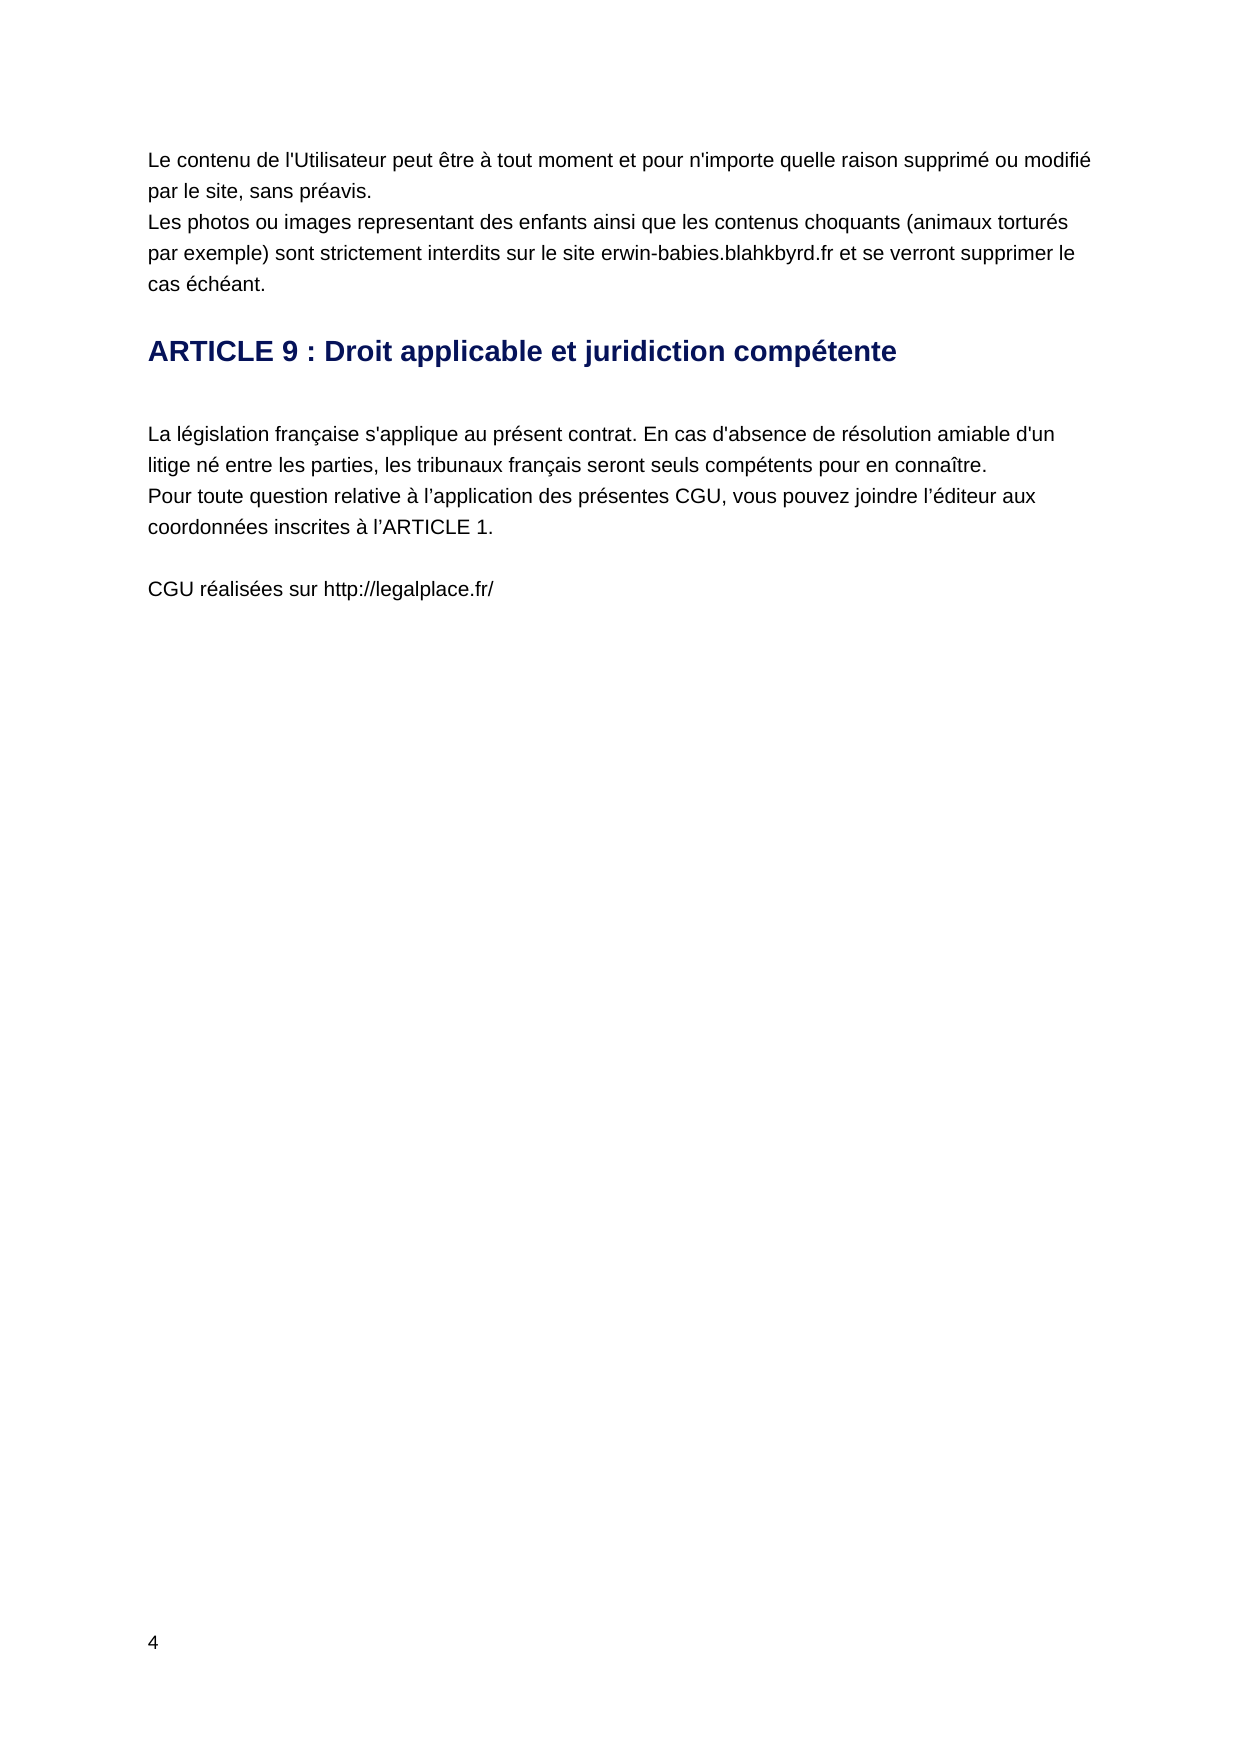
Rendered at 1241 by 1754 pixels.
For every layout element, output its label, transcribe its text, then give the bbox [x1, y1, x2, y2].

subtitle ARTICLE 9 : Droit applicable et juridiction compétente [148, 334, 1093, 368]
text Le contenu de l'Utilisateur peut être à tout moment et pour n'importe quelle raison supprimé ou modifié par le site, sans préavis. [148, 148, 1093, 203]
text Pour toute question relative à l’application des présentes CGU, vous pouvez joindre l’éditeur aux coordonnées inscrites à l’ARTICLE 1. [148, 484, 1093, 539]
text La législation française s'applique au présent contrat. En cas d'absence de résolution amiable d'un litige né entre les parties, les tribunaux français seront seuls compétents pour en connaître. [148, 422, 1093, 477]
text Les photos ou images representant des enfants ainsi que les contenus choquants (animaux torturés par exemple) sont strictement interdits sur le site erwin-babies.blahkbyrd.fr et se verront supprimer le cas échéant. [148, 210, 1093, 296]
text CGU réalisées sur http://legalplace.fr/ [148, 577, 1093, 601]
